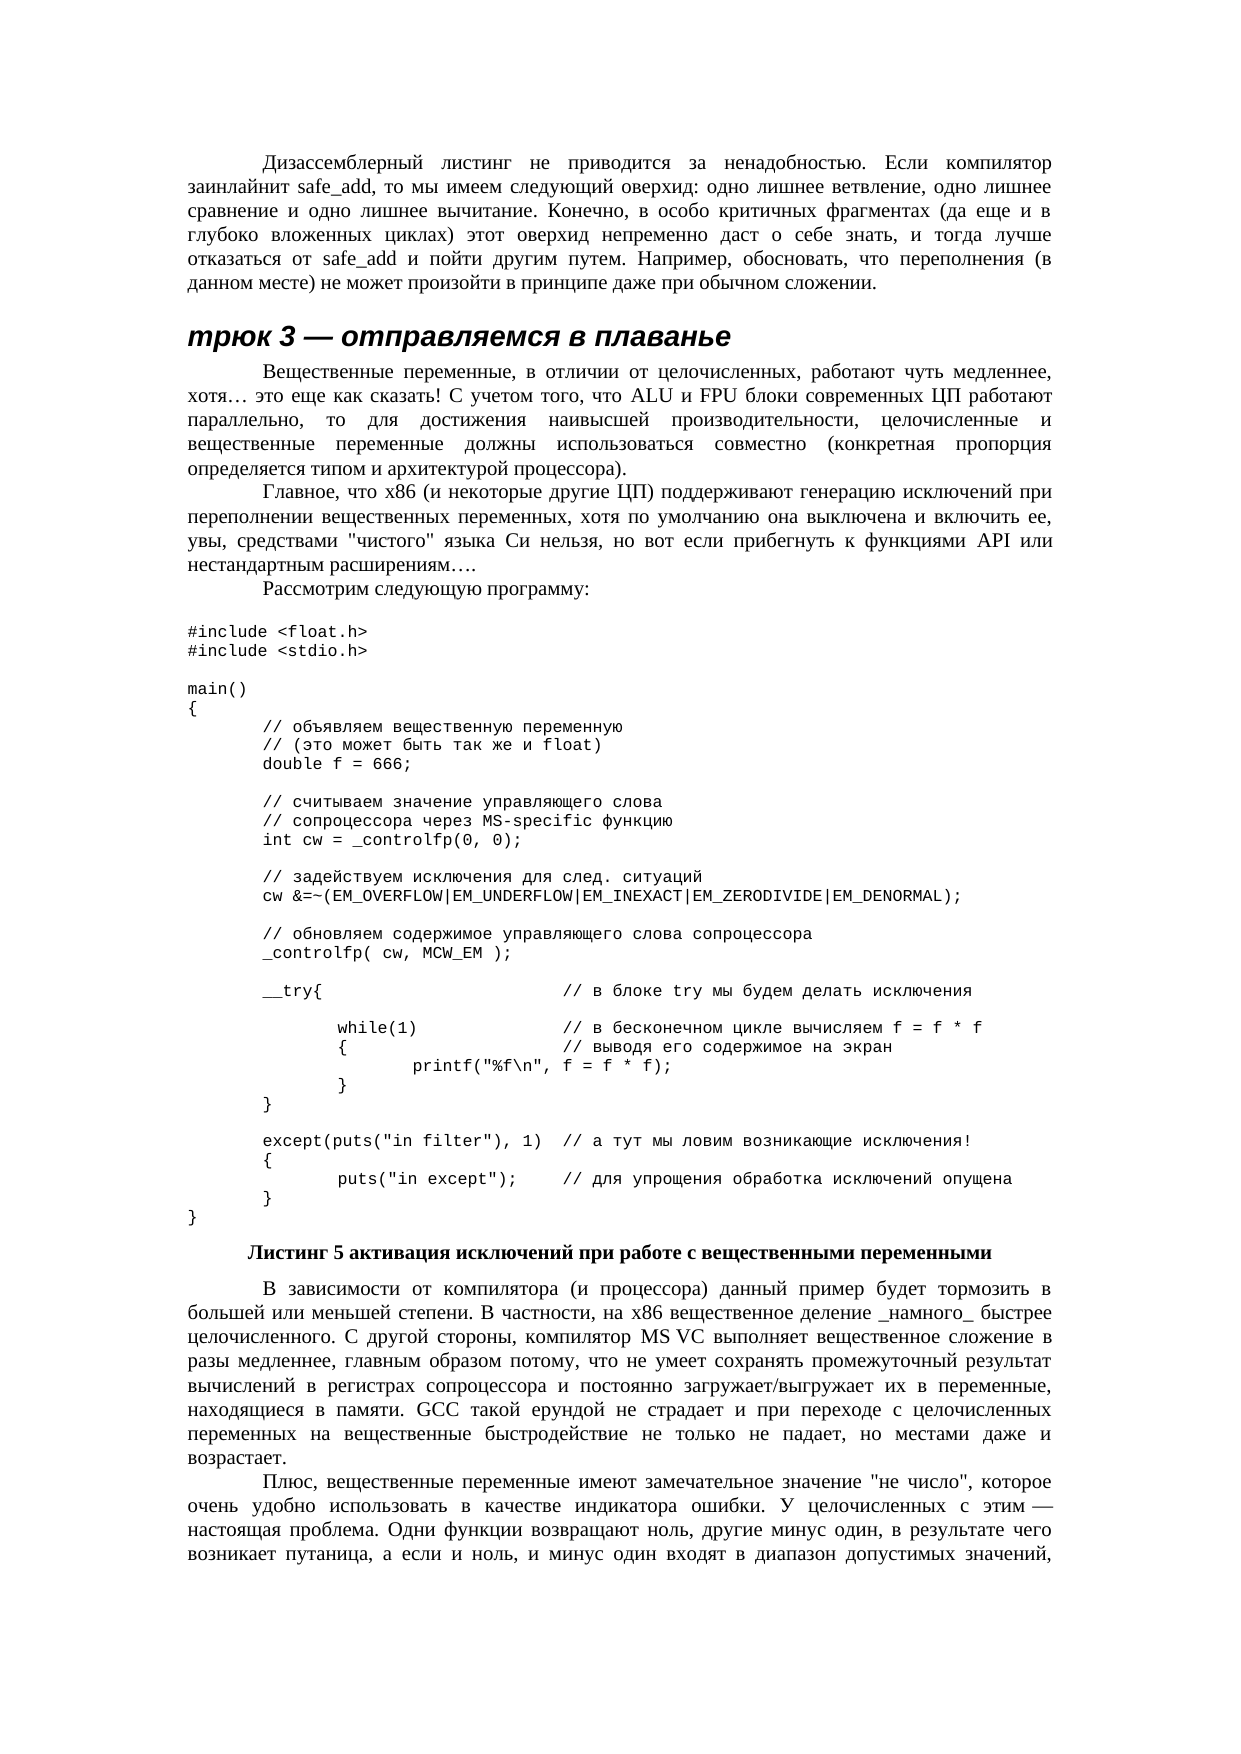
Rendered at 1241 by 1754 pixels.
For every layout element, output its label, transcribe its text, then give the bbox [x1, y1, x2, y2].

text int cw = _controlfp(0, 0); [187, 831, 1053, 850]
text while(1) // в бесконечном цикле вычисляем f = f * f [187, 1020, 1053, 1039]
subtitle трюк 3 — отправляемся в плаванье [187, 319, 1053, 353]
text // сопроцессора через MS-specific функцию [187, 812, 1053, 831]
text // объявляем вещественную переменную [187, 718, 1053, 737]
text { [187, 1152, 1053, 1171]
text cw &=~(EM_OVERFLOW|EM_UNDERFLOW|EM_INEXACT|EM_ZERODIVIDE|EM_DENORMAL); [187, 888, 1053, 907]
text Вещественные переменные, в отличии от целочисленных, работают чуть медленнее, хотя… это еще как сказать! С учетом того, что ALU и FPU блоки современных ЦП работают параллельно, то для достижения наивысшей производительности, целочисленные и вещественные переменные должны использоваться совместно (конкретная пропорция определяется типом и архитектурой процессора). [187, 359, 1053, 479]
text В зависимости от компилятора (и процессора) данный пример будет тормозить в большей или меньшей степени. В частности, на x86 вещественное деление _намного_ быстрее целочисленного. С другой стороны, компилятор MS VC выполняет вещественное сложение в разы медленнее, главным образом потому, что не умеет сохранять промежуточный результат вычислений в регистрах сопроцессора и постоянно загружает/выгружает их в переменные, находящиеся в памяти. GCC такой ерундой не страдает и при переходе с целочисленных переменных на вещественные быстродействие не только не падает, но местами даже и возрастает. [187, 1276, 1053, 1469]
text } [187, 1208, 1053, 1227]
text } [187, 1076, 1053, 1095]
text double f = 666; [187, 756, 1053, 775]
text Плюс, вещественные переменные имеют замечательное значение "не число", которое очень удобно использовать в качестве индикатора ошибки. У целочисленных с этим — настоящая проблема. Одни функции возвращают ноль, другие минус один, в результате чего возникает путаница, а если и ноль, и минус один входят в диапазон допустимых значений, [187, 1469, 1053, 1565]
text Главное, что x86 (и некоторые другие ЦП) поддерживают генерацию исключений при переполнении вещественных переменных, хотя по умолчанию она выключена и включить ее, увы, средствами "чистого" языка Си нельзя, но вот если прибегнуть к функциями API или нестандартным расширениям…. [187, 479, 1053, 576]
text except(puts("in filter"), 1) // а тут мы ловим возникающие исключения! [187, 1133, 1053, 1152]
text Листинг 5 активация исключений при работе с вещественными переменными [187, 1240, 1053, 1264]
text #include <float.h> [187, 624, 1053, 643]
text Дизассемблерный листинг не приводится за ненадобностью. Если компилятор заинлайнит safe_add, то мы имеем следующий оверхид: одно лишнее ветвление, одно лишнее сравнение и одно лишнее вычитание. Конечно, в особо критичных фрагментах (да еще и в глубоко вложенных циклах) этот оверхид непременно даст о себе знать, и тогда лучше отказаться от safe_add и пойти другим путем. Например, обосновать, что переполнения (в данном месте) не может произойти в принципе даже при обычном сложении. [187, 150, 1053, 294]
text } [187, 1189, 1053, 1208]
text Рассмотрим следующую программу: [187, 576, 1053, 600]
text __try{ // в блоке try мы будем делать исключения [187, 982, 1053, 1001]
text _controlfp( cw, MCW_EM ); [187, 944, 1053, 963]
text // (это может быть так же и float) [187, 737, 1053, 756]
text { [187, 699, 1053, 718]
text #include <stdio.h> [187, 643, 1053, 662]
text printf("%f\n", f = f * f); [187, 1057, 1053, 1076]
text puts("in except"); // для упрощения обработка исключений опущена [187, 1171, 1053, 1189]
text // считываем значение управляющего слова [187, 793, 1053, 812]
text { // выводя его содержимое на экран [187, 1039, 1053, 1057]
text // обновляем содержимое управляющего слова сопроцессора [187, 926, 1053, 944]
text } [187, 1095, 1053, 1114]
text // задействуем исключения для след. ситуаций [187, 869, 1053, 888]
text main() [187, 680, 1053, 699]
